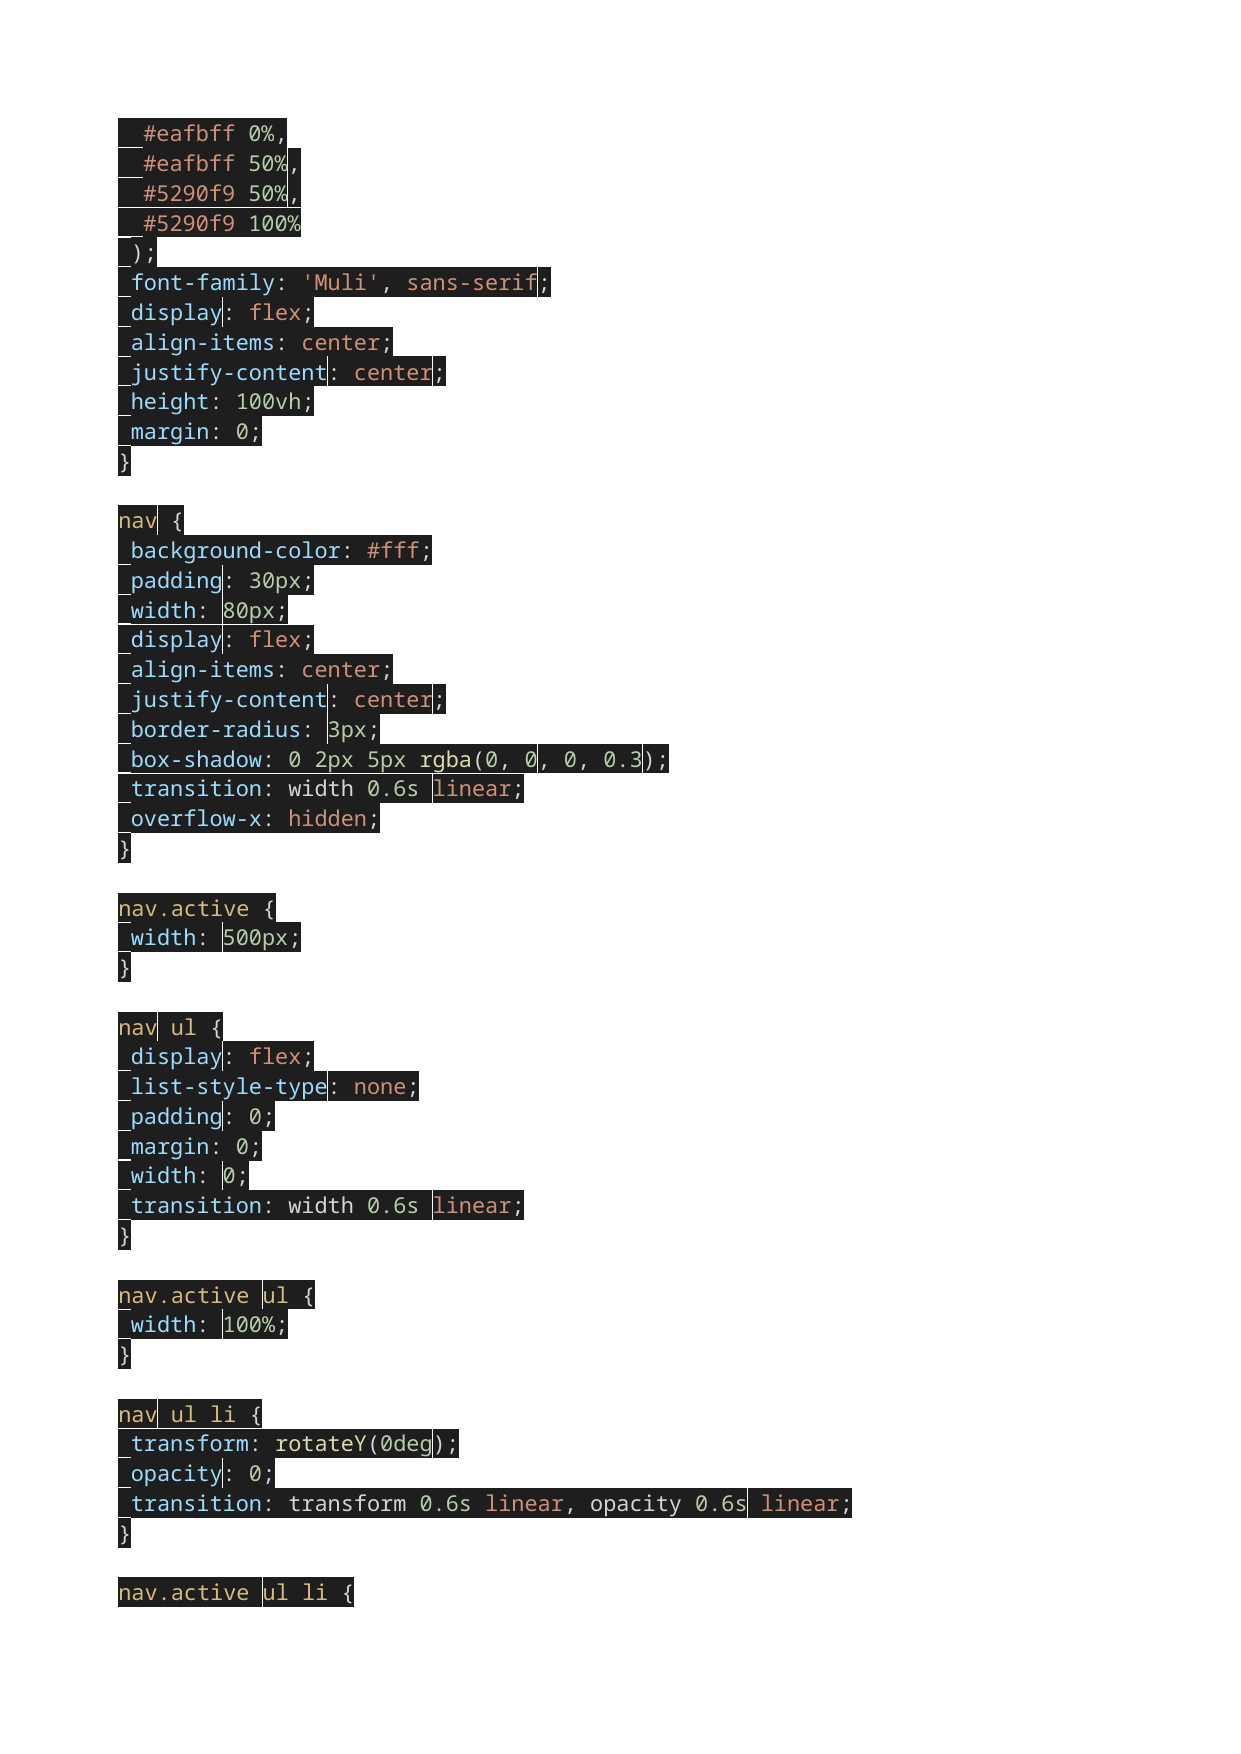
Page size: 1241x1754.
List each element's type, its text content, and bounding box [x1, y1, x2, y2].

text transition: transform 0.6s linear, opacity 0.6s linear; [118, 1488, 1122, 1518]
text } [118, 1518, 1122, 1548]
text nav ul { [118, 1012, 1122, 1041]
text transition: width 0.6s linear; [118, 773, 1122, 803]
text width: 100%; [118, 1309, 1122, 1339]
text nav ul li { [118, 1399, 1122, 1428]
text #5290f9 100% [118, 207, 1122, 237]
text padding: 0; [118, 1101, 1122, 1131]
text width: 500px; [118, 922, 1122, 952]
text width: 80px; [118, 595, 1122, 624]
text margin: 0; [118, 416, 1122, 446]
text display: flex; [118, 624, 1122, 654]
text } [118, 952, 1122, 982]
text margin: 0; [118, 1131, 1122, 1161]
text } [118, 1220, 1122, 1250]
text } [118, 833, 1122, 863]
text justify-content: center; [118, 684, 1122, 714]
text transition: width 0.6s linear; [118, 1190, 1122, 1220]
text nav { [118, 505, 1122, 535]
text align-items: center; [118, 327, 1122, 356]
text background-color: #fff; [118, 535, 1122, 565]
text list-style-type: none; [118, 1071, 1122, 1101]
text display: flex; [118, 297, 1122, 327]
text border-radius: 3px; [118, 714, 1122, 744]
text height: 100vh; [118, 386, 1122, 416]
text transform: rotateY(0deg); [118, 1428, 1122, 1458]
text nav.active ul { [118, 1279, 1122, 1309]
text opacity: 0; [118, 1458, 1122, 1488]
text overflow-x: hidden; [118, 803, 1122, 833]
text } [118, 1339, 1122, 1369]
text display: flex; [118, 1041, 1122, 1071]
text nav.active ul li { [118, 1577, 1122, 1607]
text justify-content: center; [118, 356, 1122, 386]
text width: 0; [118, 1161, 1122, 1190]
text #eafbff 50%, [118, 148, 1122, 178]
text align-items: center; [118, 654, 1122, 684]
text #5290f9 50%, [118, 178, 1122, 207]
text font-family: 'Muli', sans-serif; [118, 267, 1122, 297]
text ); [118, 237, 1122, 267]
text } [118, 446, 1122, 476]
text box-shadow: 0 2px 5px rgba(0, 0, 0, 0.3); [118, 744, 1122, 773]
text nav.active { [118, 892, 1122, 922]
text #eafbff 0%, [118, 118, 1122, 148]
text padding: 30px; [118, 565, 1122, 595]
